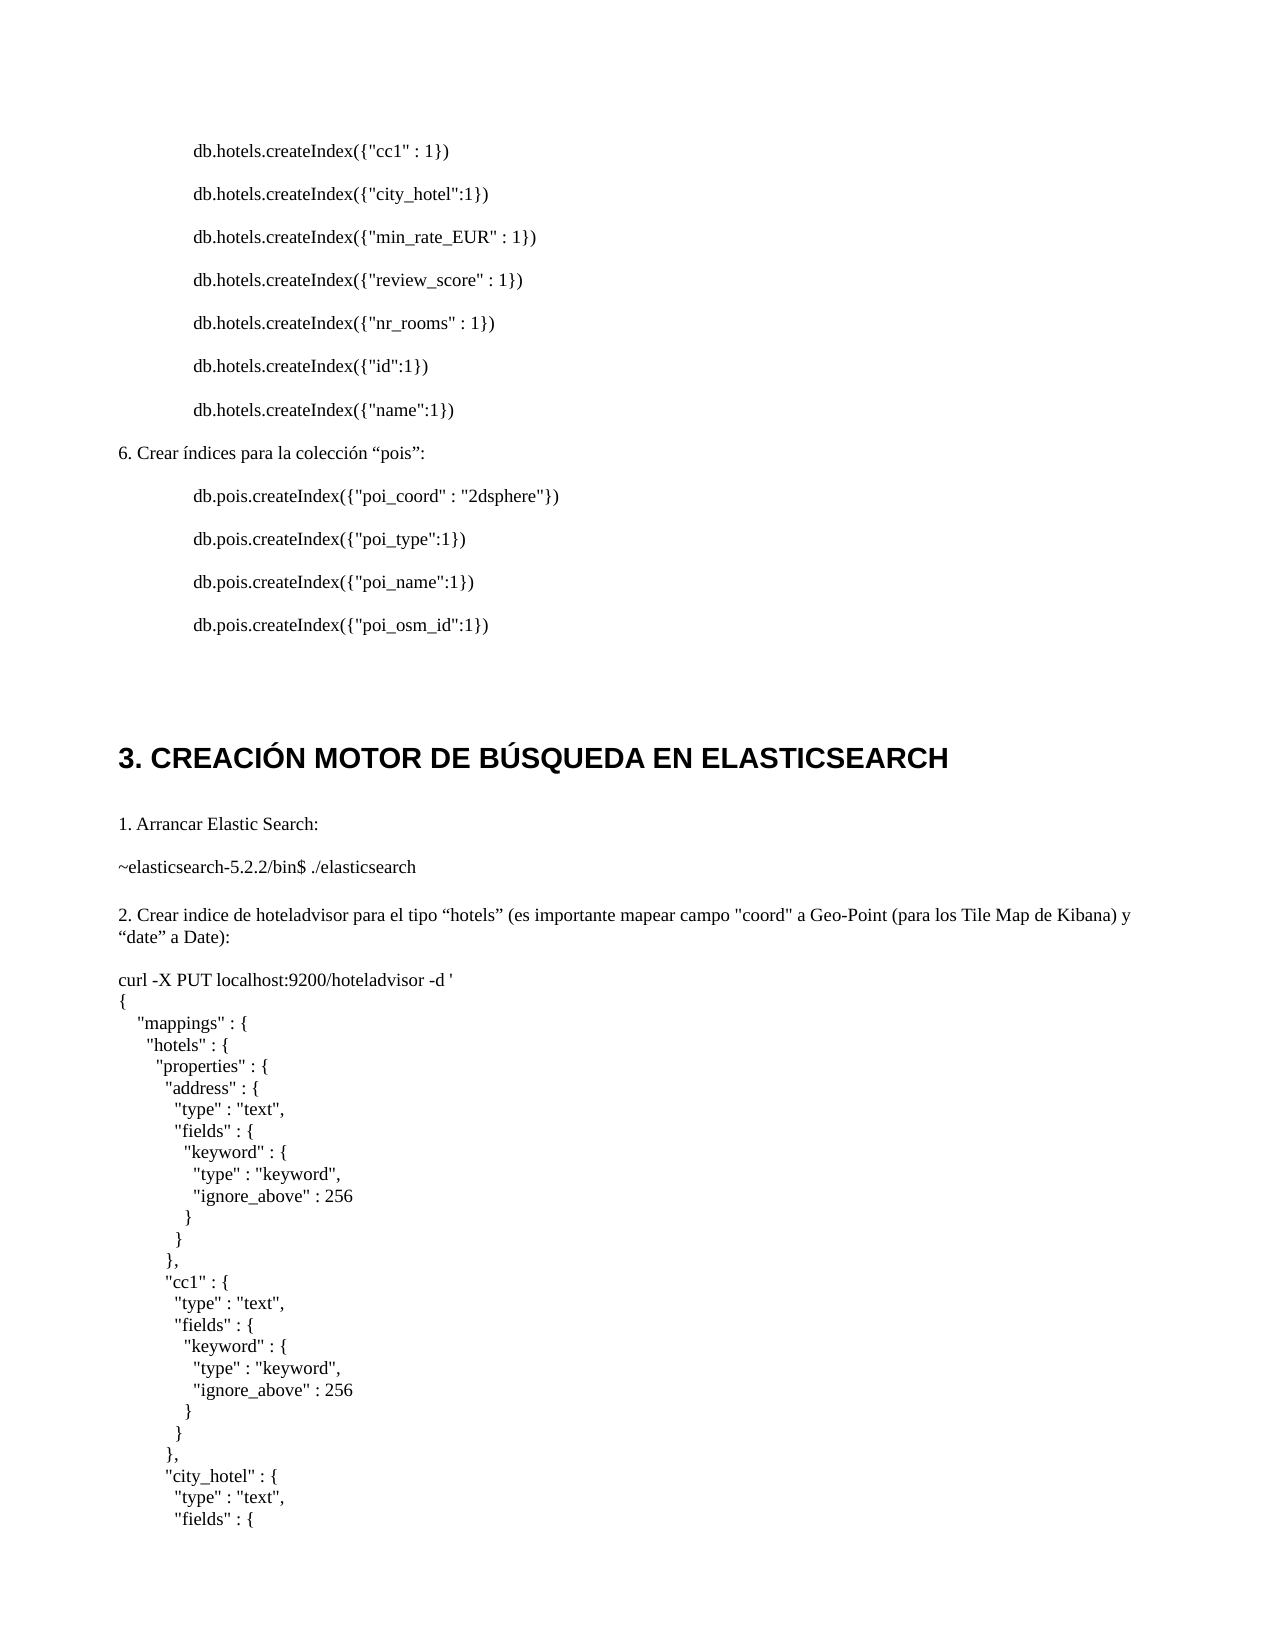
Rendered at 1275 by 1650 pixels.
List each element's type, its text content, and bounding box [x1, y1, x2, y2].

text db.pois.createIndex({"poi_osm_id":1}) [118, 614, 1157, 636]
text } [118, 1206, 1157, 1228]
text "hotels" : { [118, 1033, 1157, 1055]
text "type" : "text", [118, 1292, 1157, 1314]
text }, [118, 1443, 1157, 1465]
text db.hotels.createIndex({"nr_rooms" : 1}) [118, 312, 1157, 334]
text "type" : "text", [118, 1098, 1157, 1120]
text db.hotels.createIndex({"city_hotel":1}) [118, 183, 1157, 204]
text "ignore_above" : 256 [118, 1378, 1157, 1400]
text "keyword" : { [118, 1335, 1157, 1357]
text "properties" : { [118, 1055, 1157, 1077]
text "type" : "keyword", [118, 1163, 1157, 1184]
text 1. Arrancar Elastic Search: [118, 813, 1157, 835]
text } [118, 1400, 1157, 1422]
text db.hotels.createIndex({"min_rate_EUR" : 1}) [118, 226, 1157, 247]
text db.hotels.createIndex({"name":1}) [118, 398, 1157, 420]
text "city_hotel" : { [118, 1465, 1157, 1486]
text db.hotels.createIndex({"cc1" : 1}) [118, 140, 1157, 161]
text "type" : "text", [118, 1486, 1157, 1508]
text "keyword" : { [118, 1141, 1157, 1163]
subtitle 3. CREACIÓN MOTOR DE BÚSQUEDA EN ELASTICSEARCH [118, 741, 1157, 774]
text "type" : "keyword", [118, 1357, 1157, 1378]
text "ignore_above" : 256 [118, 1184, 1157, 1206]
text db.hotels.createIndex({"id":1}) [118, 355, 1157, 377]
text } [118, 1228, 1157, 1249]
text "fields" : { [118, 1120, 1157, 1141]
text db.pois.createIndex({"poi_coord" : "2dsphere"}) [118, 485, 1157, 506]
text { [118, 990, 1157, 1012]
text db.hotels.createIndex({"review_score" : 1}) [118, 269, 1157, 291]
text 6. Crear índices para la colección “pois”: [118, 442, 1157, 463]
text "fields" : { [118, 1508, 1157, 1529]
text } [118, 1422, 1157, 1443]
text "address" : { [118, 1077, 1157, 1098]
text ~elasticsearch-5.2.2/bin$ ./elasticsearch [118, 856, 1157, 878]
text "mappings" : { [118, 1012, 1157, 1033]
text "fields" : { [118, 1314, 1157, 1335]
text db.pois.createIndex({"poi_type":1}) [118, 528, 1157, 549]
text curl -X PUT localhost:9200/hoteladvisor -d ' [118, 969, 1157, 990]
text }, [118, 1249, 1157, 1271]
text db.pois.createIndex({"poi_name":1}) [118, 571, 1157, 592]
text "cc1" : { [118, 1271, 1157, 1292]
text 2. Crear indice de hoteladvisor para el tipo “hotels” (es importante mapear campo "coord" a Geo-Point (para los Tile Map de Kibana) y “date” a Date): [118, 904, 1157, 947]
